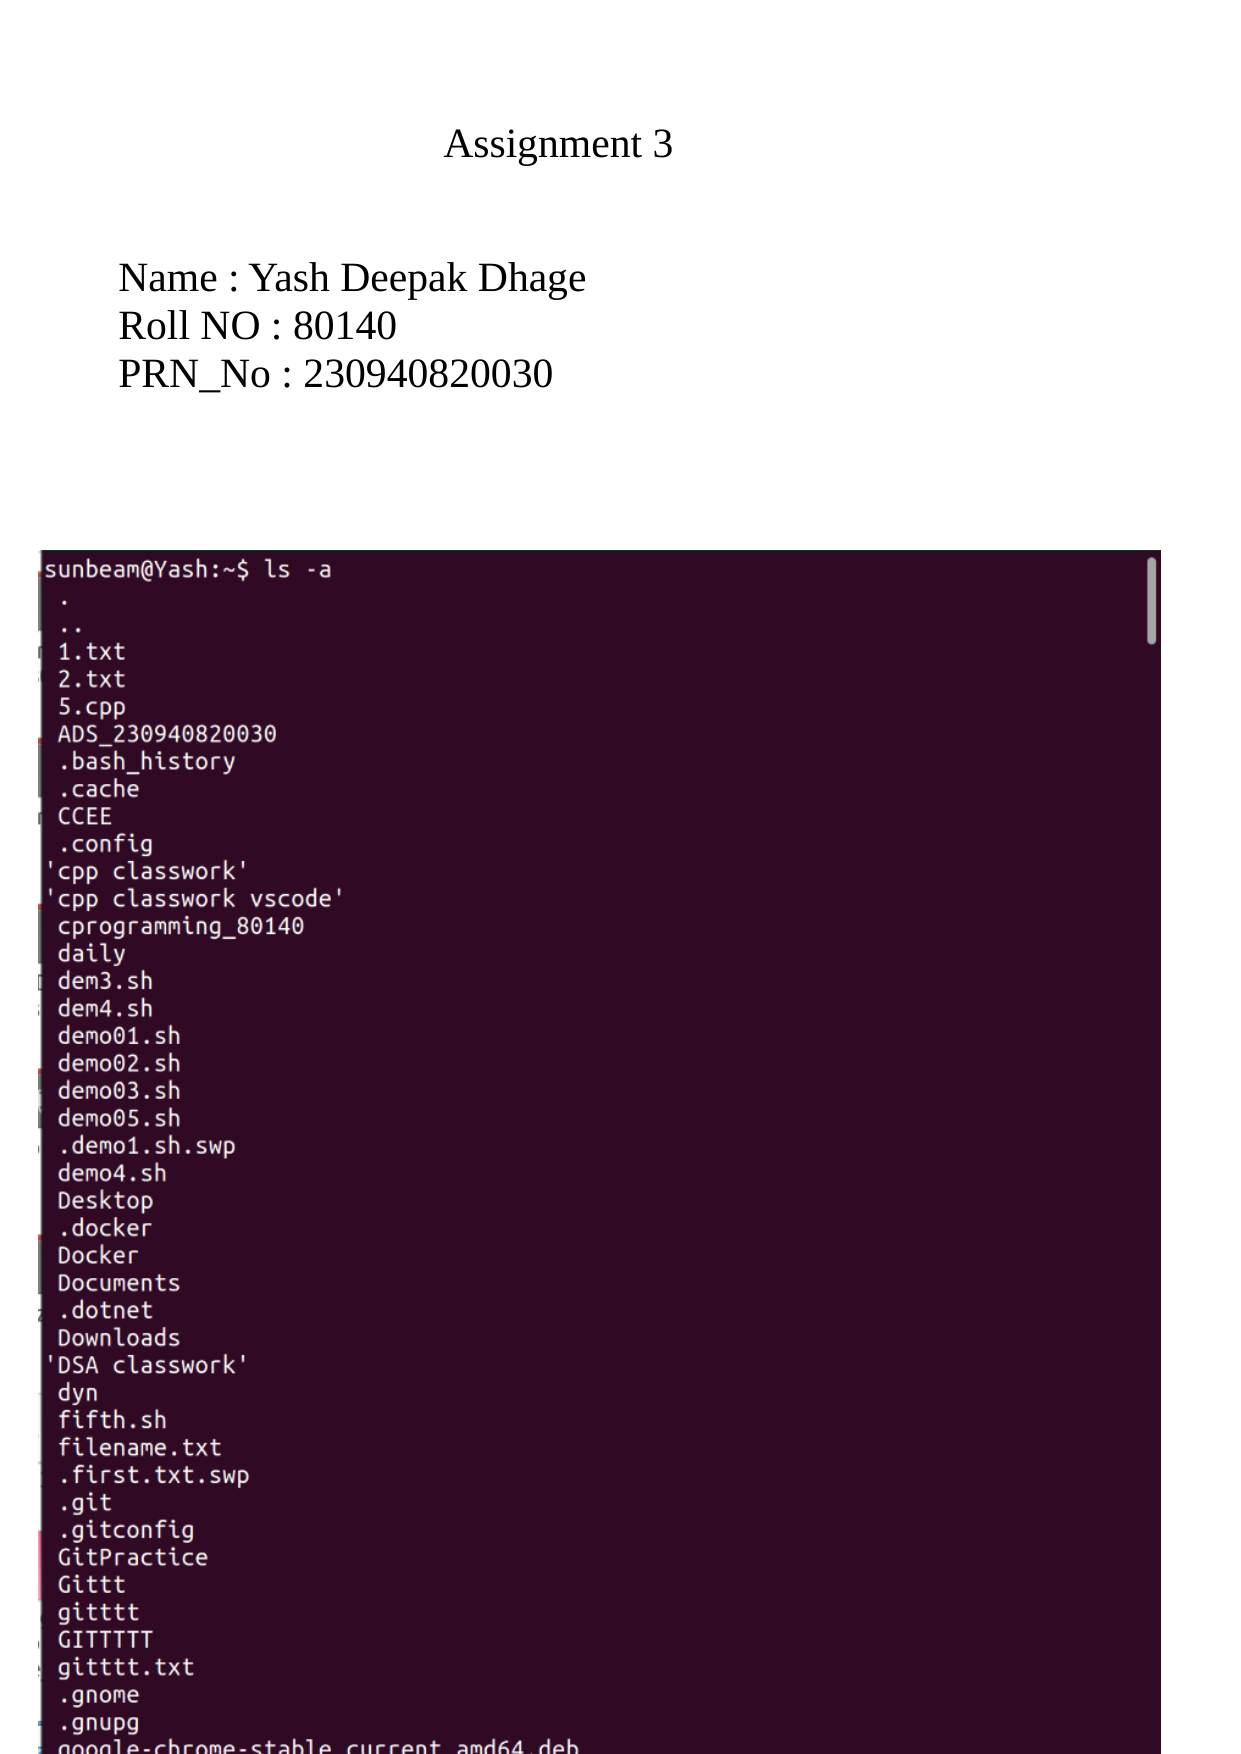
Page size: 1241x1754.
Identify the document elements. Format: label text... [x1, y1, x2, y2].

text PRN_No : 230940820030 [118, 348, 1122, 396]
text Roll NO : 80140 [118, 300, 1122, 348]
picture [38, 550, 1161, 1754]
text Assignment 3 [118, 118, 1122, 166]
text Name : Yash Deepak Dhage [118, 252, 1122, 300]
